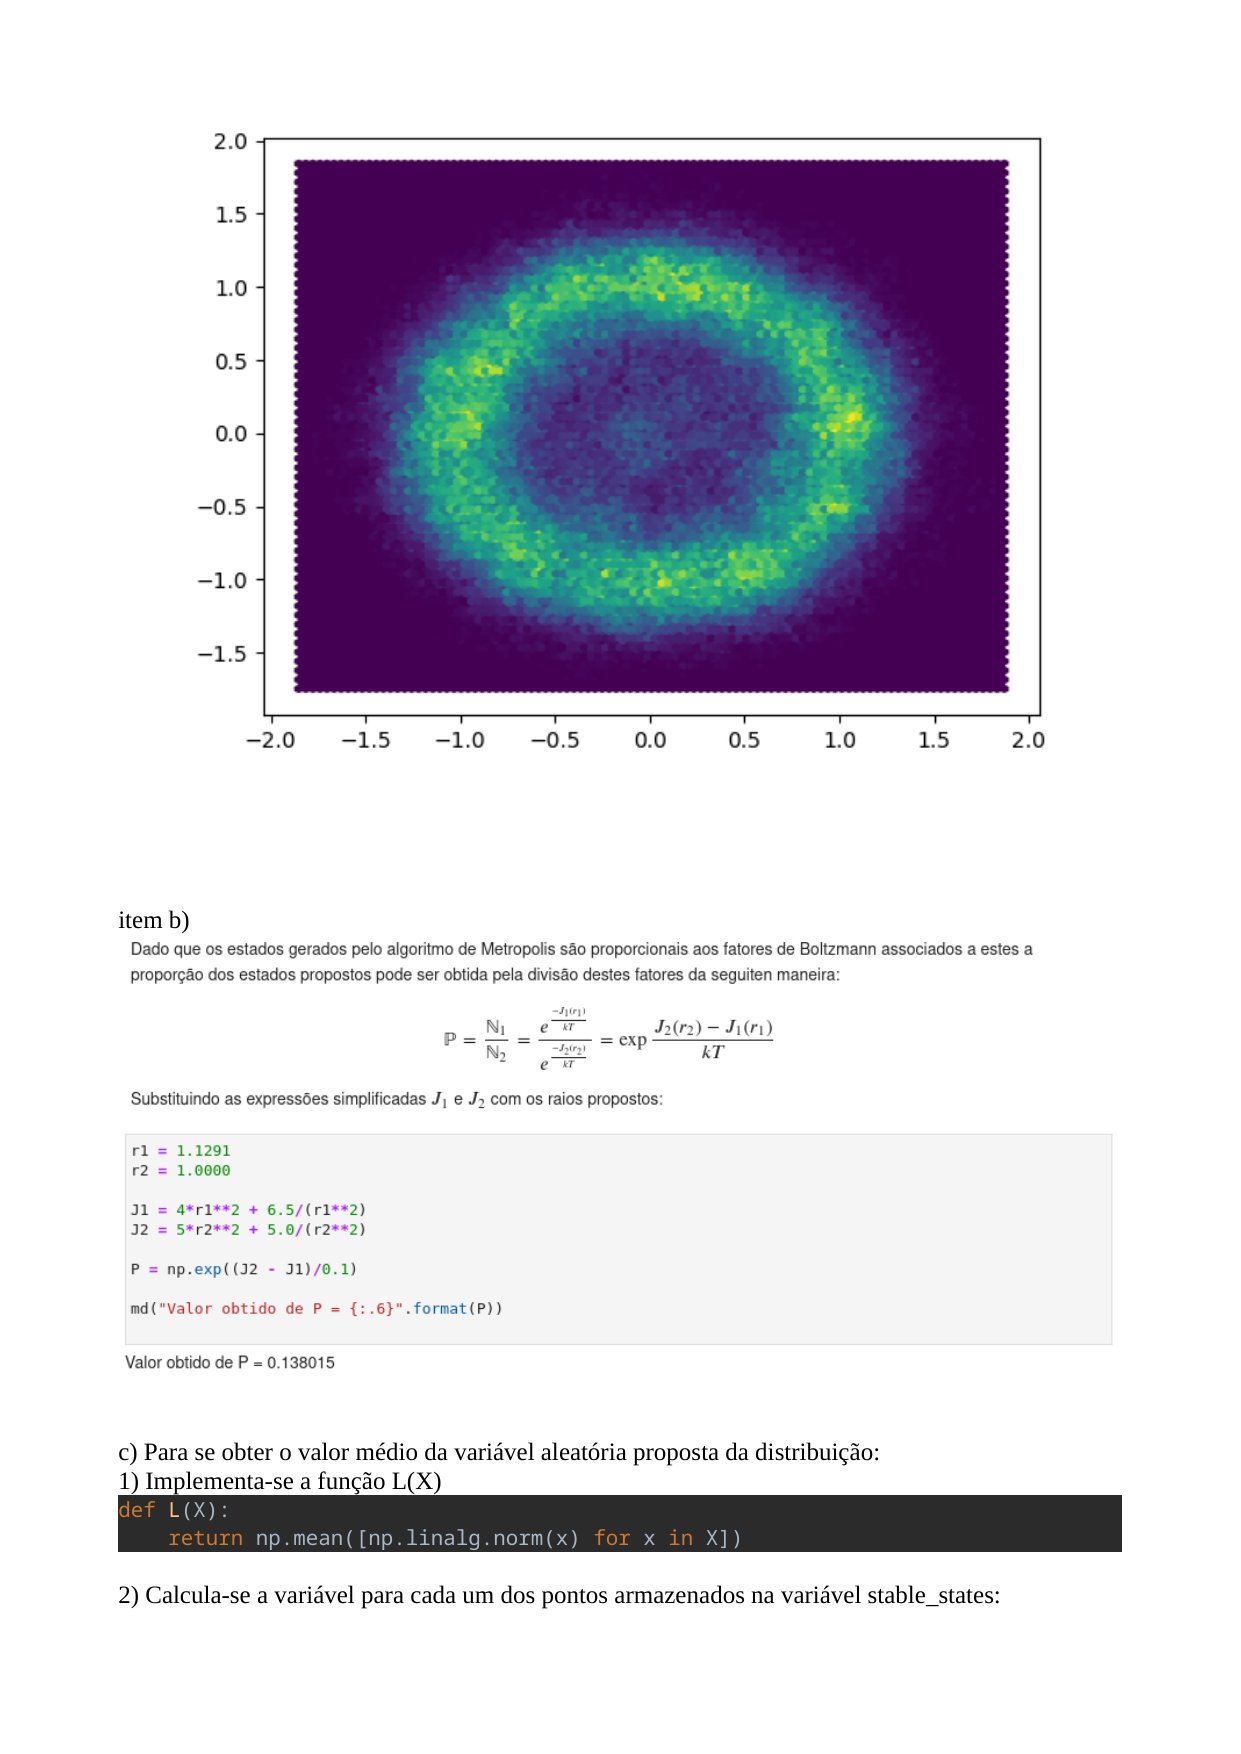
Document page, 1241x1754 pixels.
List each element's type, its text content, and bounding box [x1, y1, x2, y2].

text 2) Calcula-se a variável para cada um dos pontos armazenados na variável stable_states: [118, 1581, 1122, 1609]
text item b) [118, 906, 1122, 934]
text def L(X): return np.mean([np.linalg.norm(x) for x in X]) [118, 1495, 1122, 1552]
text 1) Implementa-se a função L(X) [118, 1466, 1122, 1495]
picture [118, 934, 1123, 1380]
picture [184, 118, 1057, 762]
text c) Para se obter o valor médio da variável aleatória proposta da distribuição: [118, 1437, 1122, 1466]
